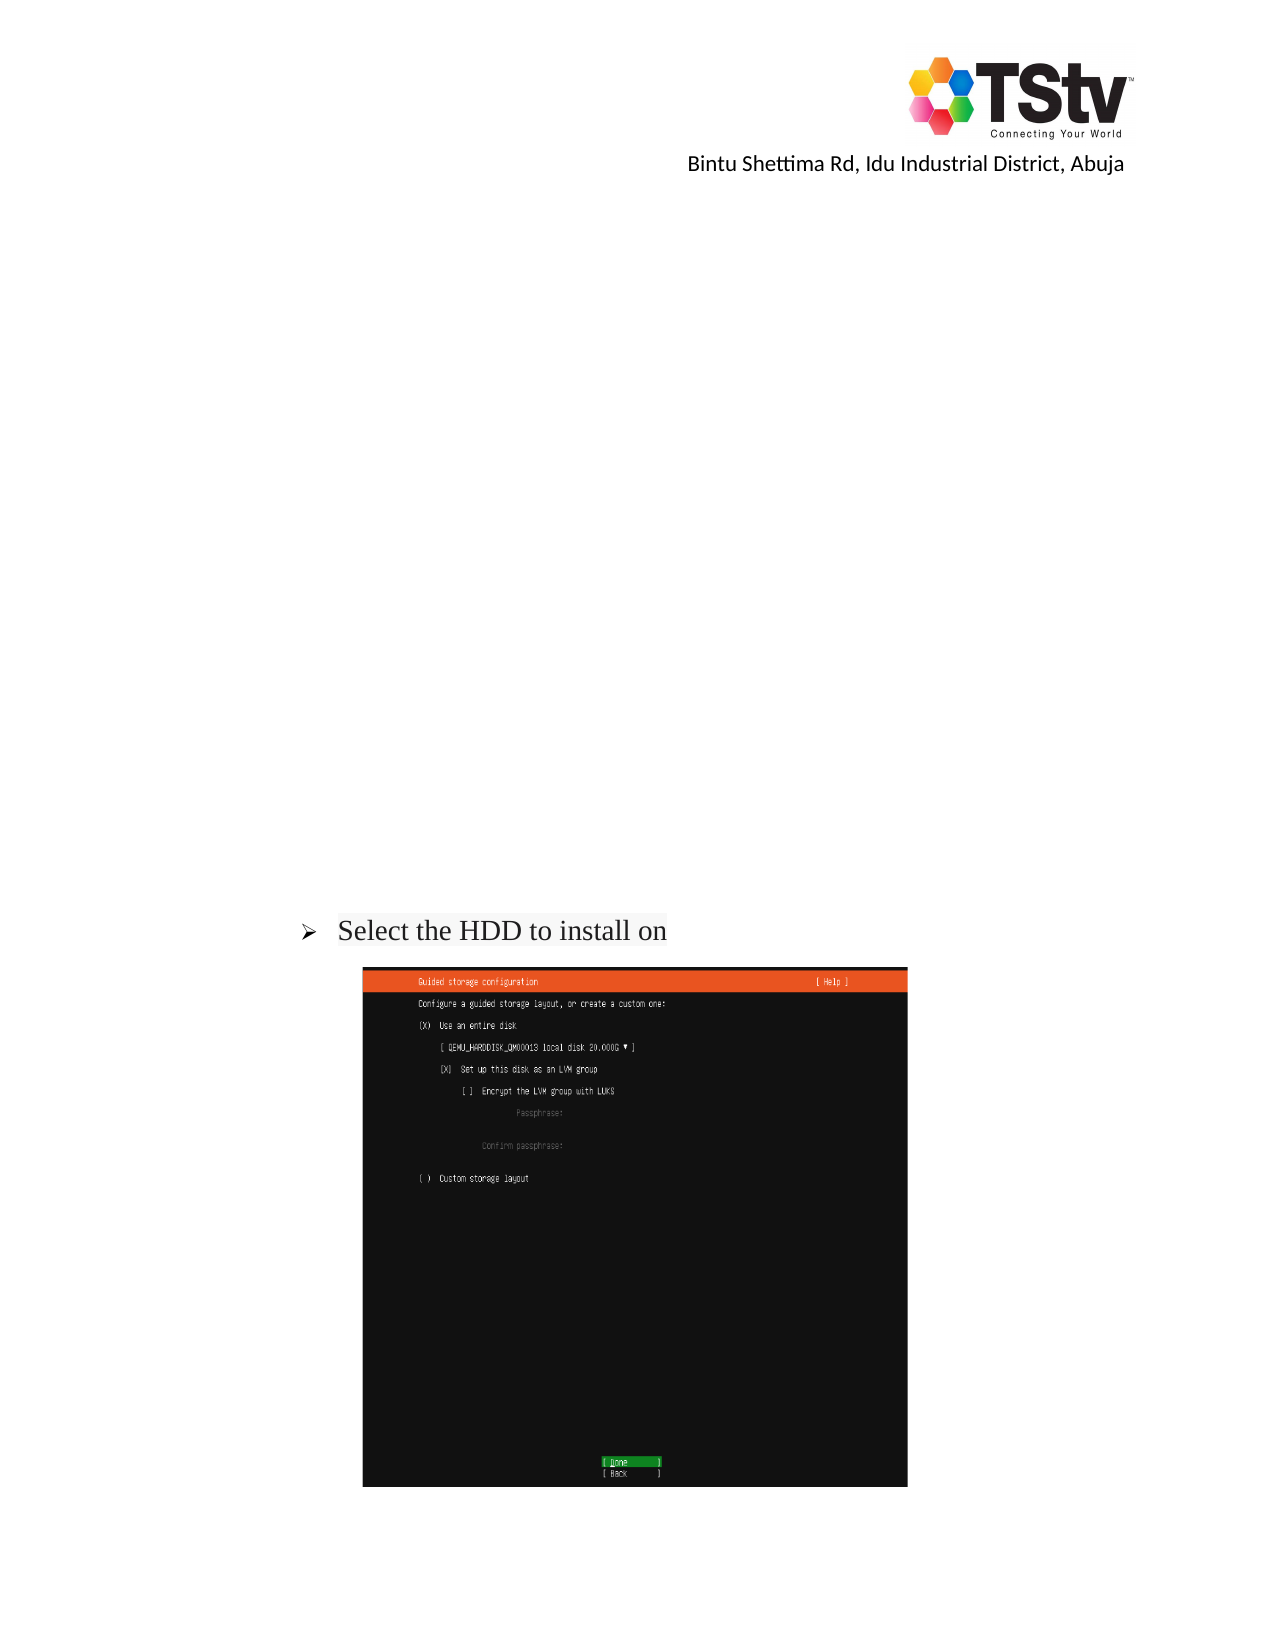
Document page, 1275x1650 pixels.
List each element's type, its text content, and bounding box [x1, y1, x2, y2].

picture [904, 43, 1137, 147]
list Select the HDD to install on [300, 913, 1125, 946]
picture [362, 967, 908, 1487]
